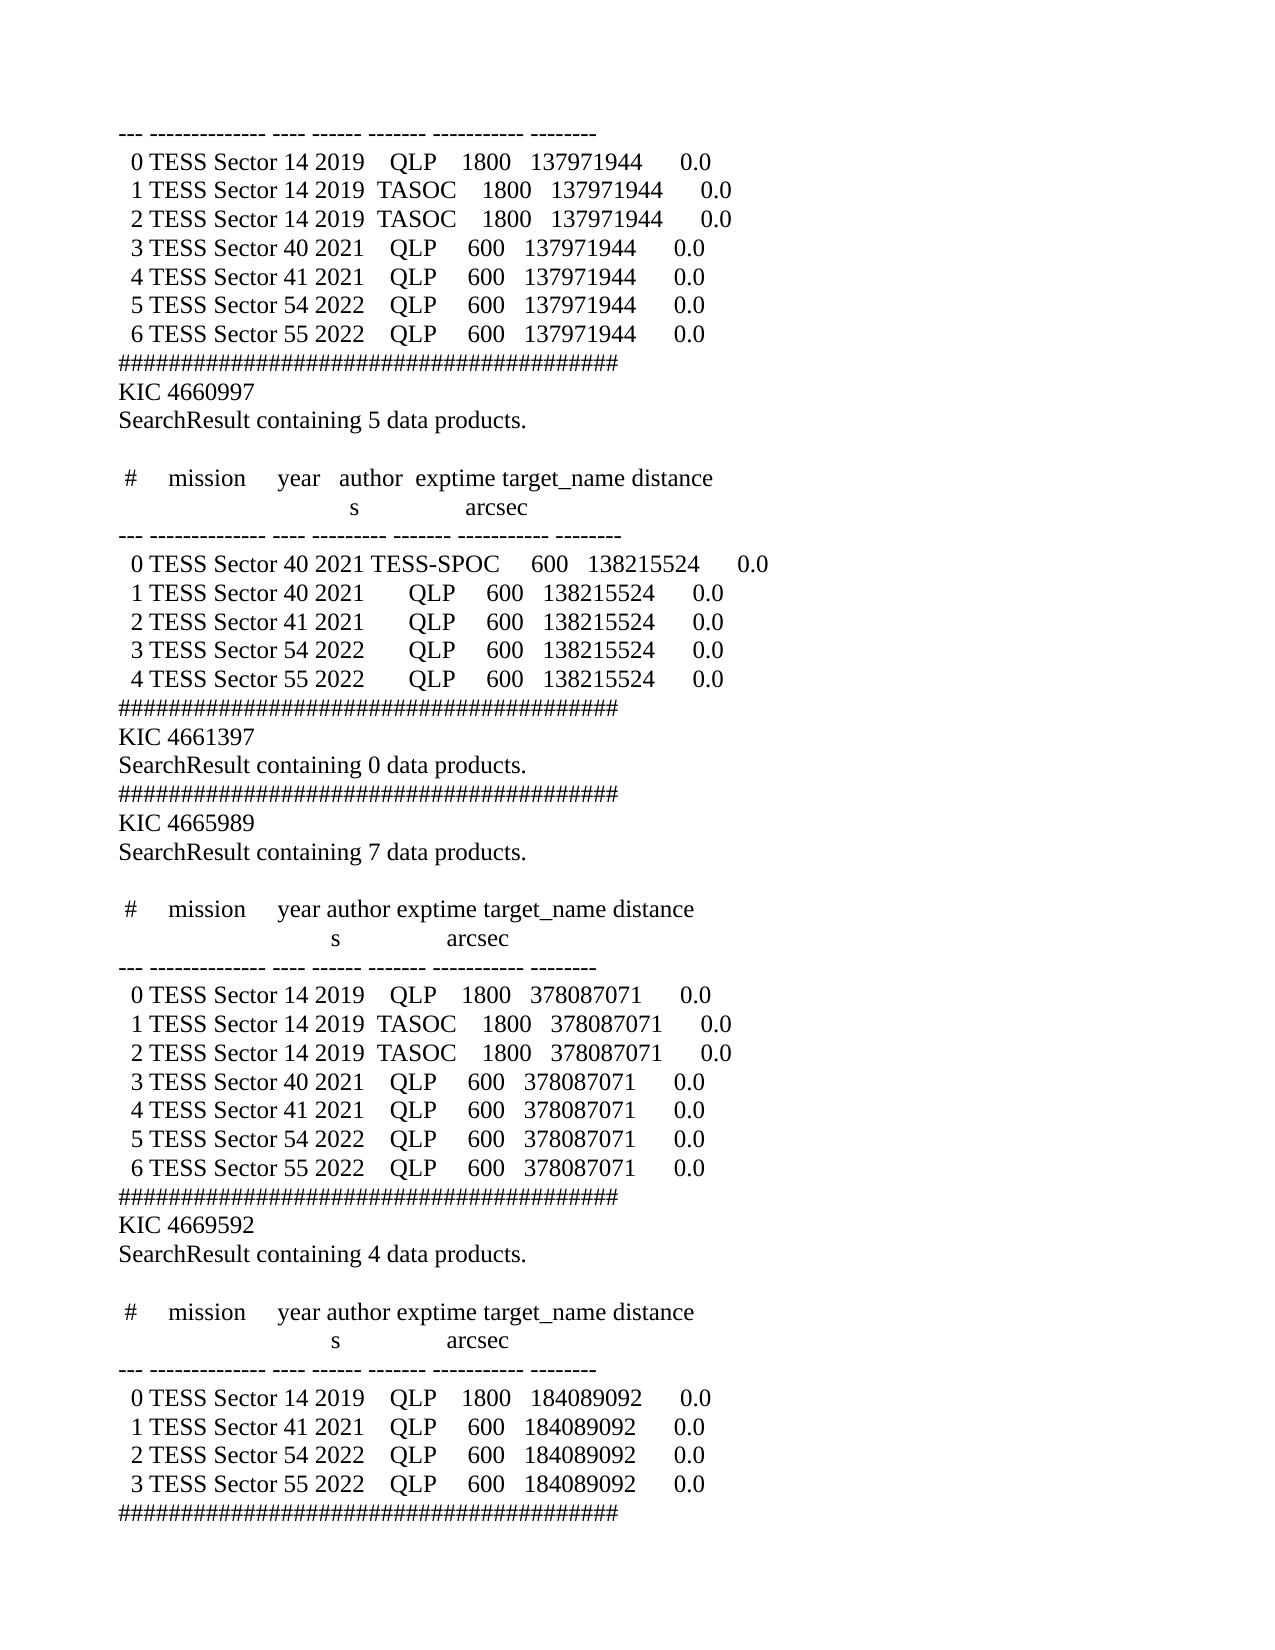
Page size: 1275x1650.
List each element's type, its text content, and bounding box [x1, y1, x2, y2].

text KIC 4669592 [118, 1211, 1157, 1239]
text ######################################## [118, 1182, 1157, 1211]
text 4 TESS Sector 55 2022 QLP 600 138215524 0.0 [118, 664, 1157, 693]
text s arcsec [118, 1326, 1157, 1354]
text 5 TESS Sector 54 2022 QLP 600 378087071 0.0 [118, 1124, 1157, 1153]
text 3 TESS Sector 40 2021 QLP 600 378087071 0.0 [118, 1067, 1157, 1096]
text s arcsec [118, 492, 1157, 521]
text KIC 4665989 [118, 808, 1157, 837]
text 3 TESS Sector 55 2022 QLP 600 184089092 0.0 [118, 1469, 1157, 1498]
text 2 TESS Sector 14 2019 TASOC 1800 137971944 0.0 [118, 204, 1157, 233]
text SearchResult containing 5 data products. [118, 406, 1157, 434]
text # mission year author exptime target_name distance [118, 894, 1157, 923]
text 3 TESS Sector 40 2021 QLP 600 137971944 0.0 [118, 233, 1157, 262]
text 1 TESS Sector 40 2021 QLP 600 138215524 0.0 [118, 578, 1157, 607]
text KIC 4661397 [118, 722, 1157, 751]
text SearchResult containing 0 data products. [118, 751, 1157, 779]
text --- -------------- ---- ------ ------- ----------- -------- [118, 952, 1157, 981]
text # mission year author exptime target_name distance [118, 463, 1157, 492]
text ######################################## [118, 348, 1157, 377]
text ######################################## [118, 693, 1157, 722]
text 6 TESS Sector 55 2022 QLP 600 378087071 0.0 [118, 1153, 1157, 1182]
text 0 TESS Sector 14 2019 QLP 1800 378087071 0.0 [118, 981, 1157, 1009]
text ######################################## [118, 1498, 1157, 1527]
text ######################################## [118, 779, 1157, 808]
text 1 TESS Sector 14 2019 TASOC 1800 378087071 0.0 [118, 1009, 1157, 1038]
text 0 TESS Sector 14 2019 QLP 1800 137971944 0.0 [118, 147, 1157, 176]
text 4 TESS Sector 41 2021 QLP 600 378087071 0.0 [118, 1096, 1157, 1124]
text 1 TESS Sector 41 2021 QLP 600 184089092 0.0 [118, 1412, 1157, 1441]
text 5 TESS Sector 54 2022 QLP 600 137971944 0.0 [118, 291, 1157, 319]
text 0 TESS Sector 40 2021 TESS-SPOC 600 138215524 0.0 [118, 549, 1157, 578]
text KIC 4660997 [118, 377, 1157, 406]
text 0 TESS Sector 14 2019 QLP 1800 184089092 0.0 [118, 1383, 1157, 1412]
text # mission year author exptime target_name distance [118, 1297, 1157, 1326]
text 4 TESS Sector 41 2021 QLP 600 137971944 0.0 [118, 262, 1157, 291]
text 6 TESS Sector 55 2022 QLP 600 137971944 0.0 [118, 319, 1157, 348]
text --- -------------- ---- ------ ------- ----------- -------- [118, 118, 1157, 147]
text --- -------------- ---- --------- ------- ----------- -------- [118, 521, 1157, 549]
text s arcsec [118, 923, 1157, 952]
text 2 TESS Sector 41 2021 QLP 600 138215524 0.0 [118, 607, 1157, 636]
text 2 TESS Sector 14 2019 TASOC 1800 378087071 0.0 [118, 1038, 1157, 1067]
text --- -------------- ---- ------ ------- ----------- -------- [118, 1354, 1157, 1383]
text SearchResult containing 4 data products. [118, 1239, 1157, 1268]
text 2 TESS Sector 54 2022 QLP 600 184089092 0.0 [118, 1441, 1157, 1469]
text SearchResult containing 7 data products. [118, 837, 1157, 866]
text 1 TESS Sector 14 2019 TASOC 1800 137971944 0.0 [118, 176, 1157, 204]
text 3 TESS Sector 54 2022 QLP 600 138215524 0.0 [118, 636, 1157, 664]
